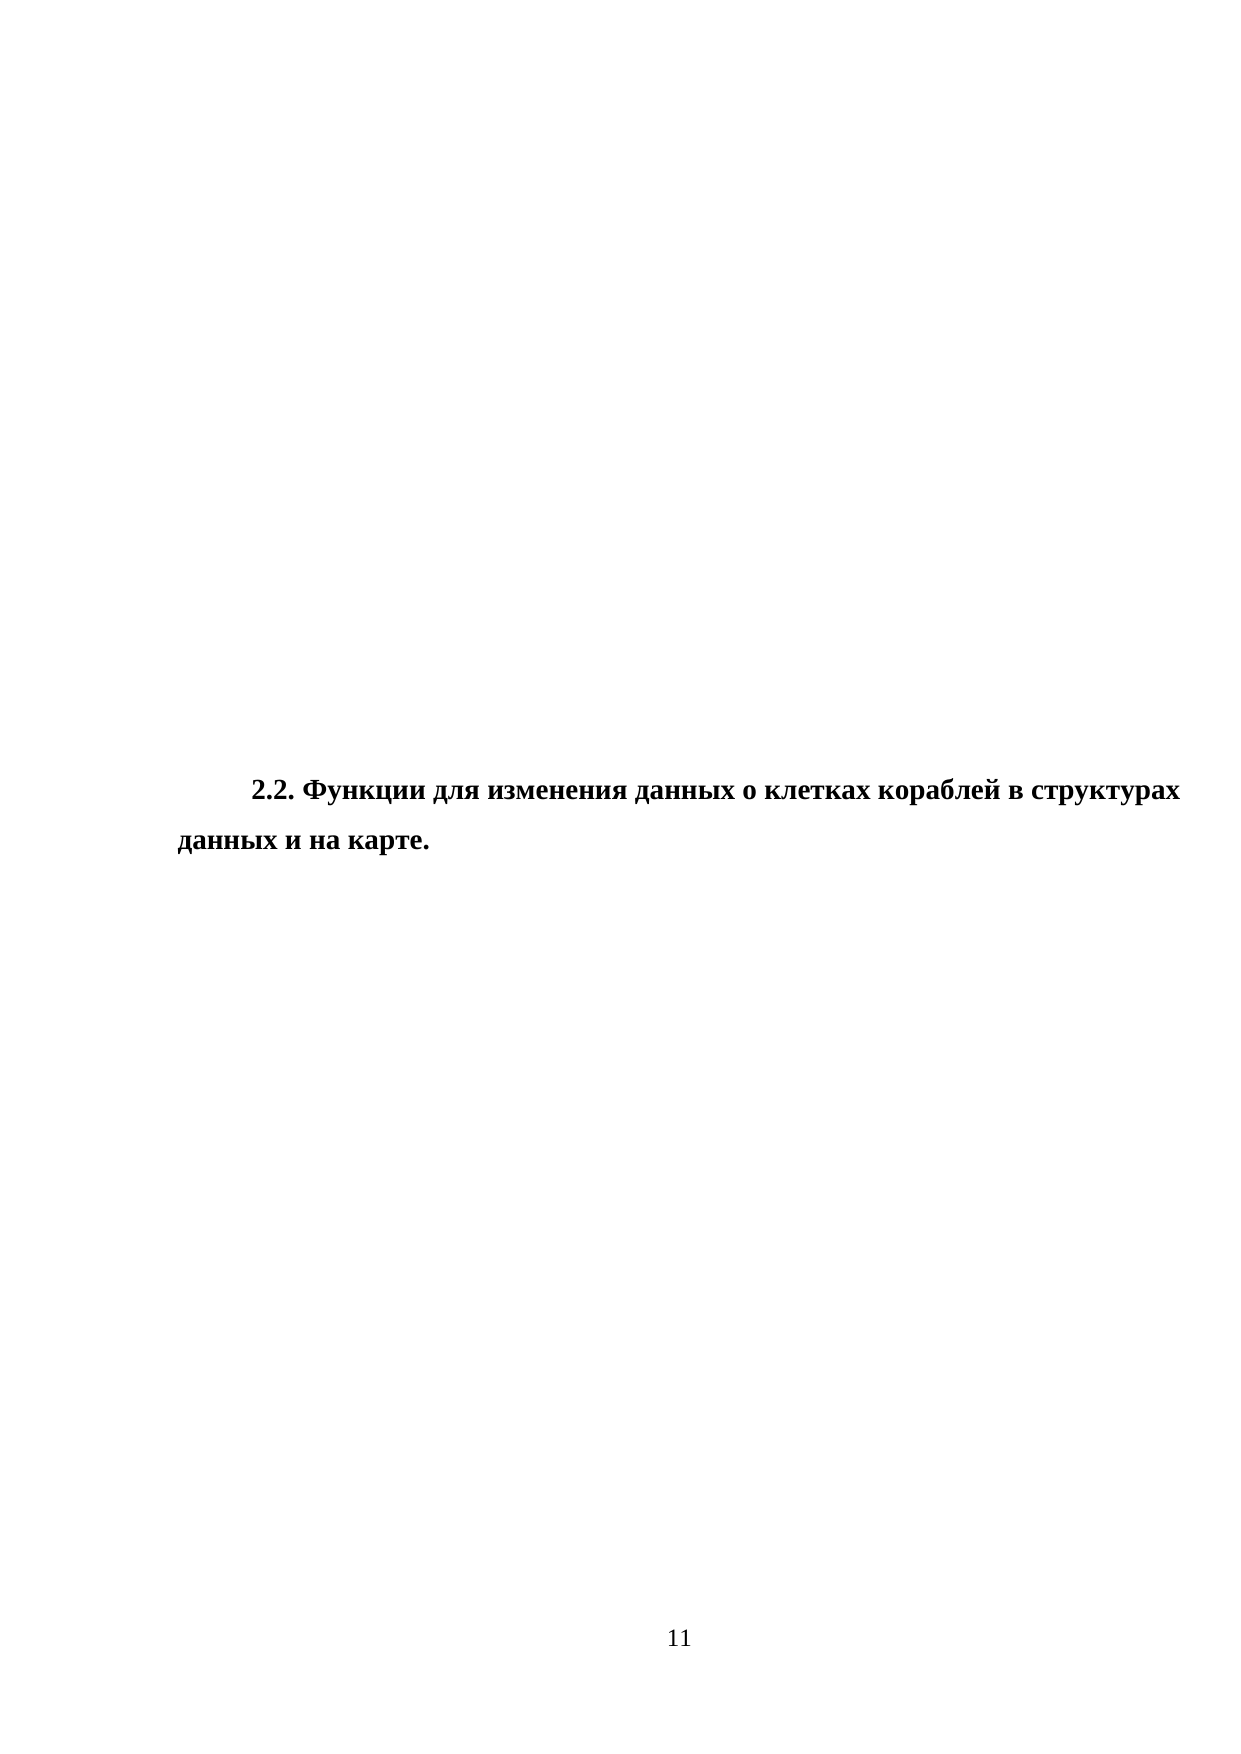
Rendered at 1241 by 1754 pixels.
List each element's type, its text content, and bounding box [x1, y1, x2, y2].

text 2.2. Функции для изменения данных о клетках кораблей в структурах данных и на карте. [177, 772, 1181, 856]
